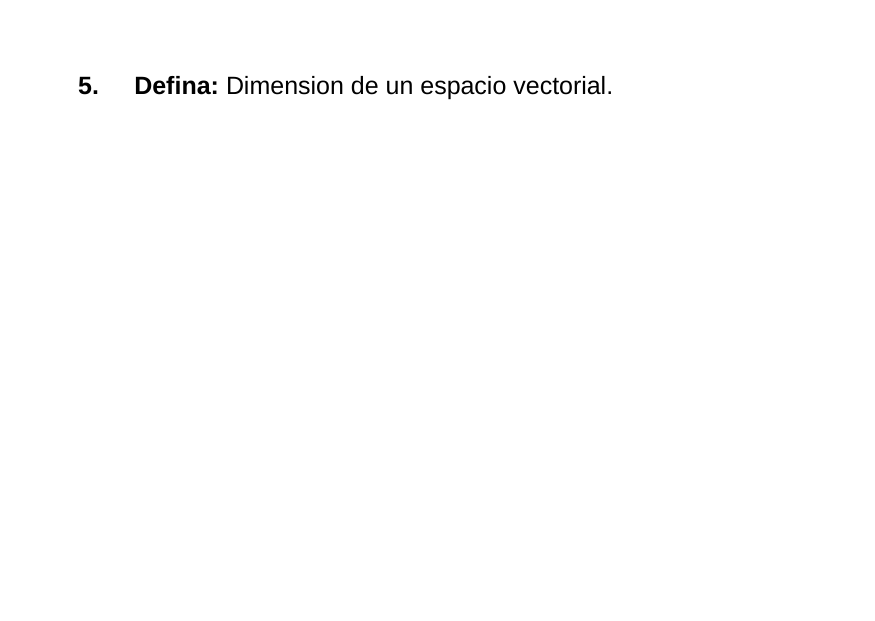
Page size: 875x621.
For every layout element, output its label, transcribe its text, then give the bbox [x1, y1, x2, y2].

list Defina: Dimension de un espacio vectorial. [78, 71, 815, 100]
